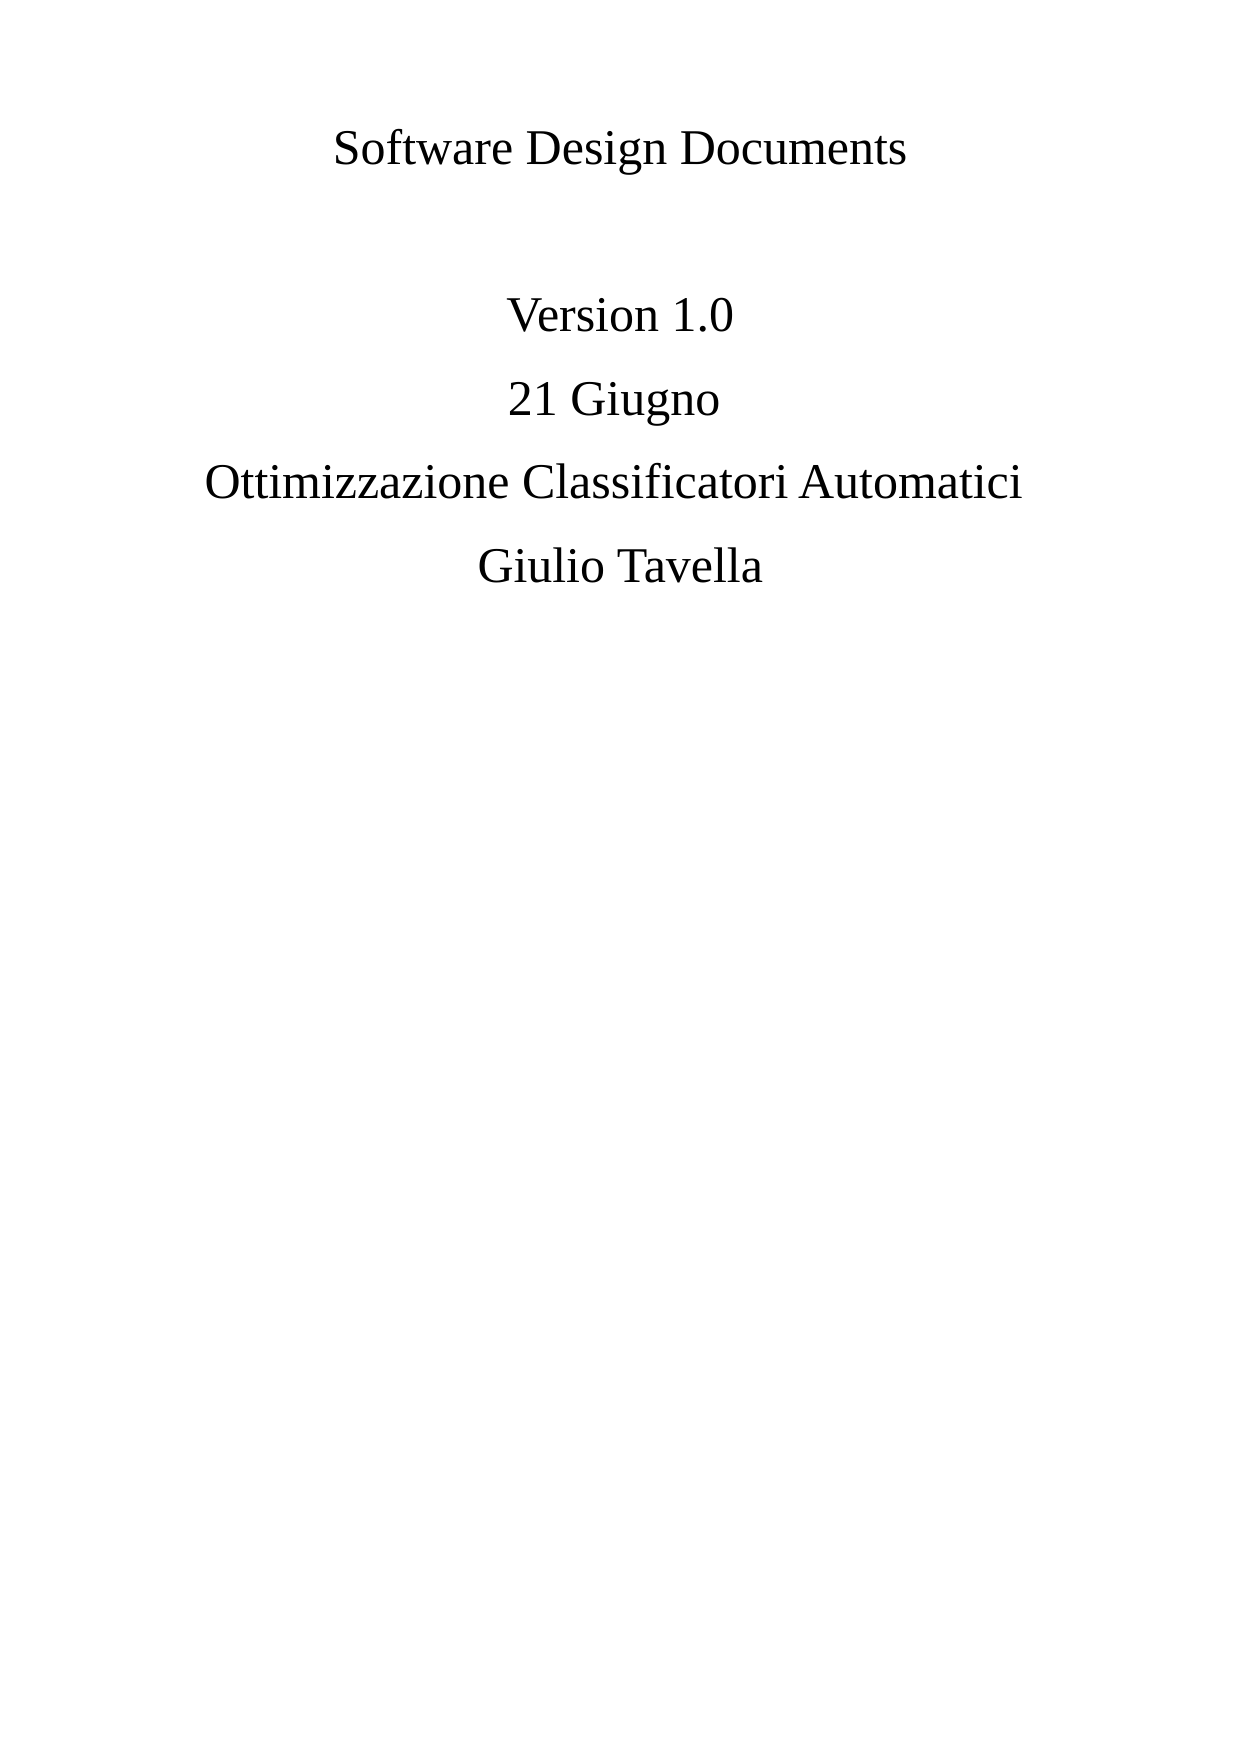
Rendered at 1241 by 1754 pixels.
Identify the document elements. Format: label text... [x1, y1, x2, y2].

text Software Design Documents [118, 118, 1122, 176]
text Version 1.0 [118, 285, 1122, 343]
text Ottimizzazione Classificatori Automatici [118, 452, 1122, 510]
text 21 Giugno [118, 369, 1122, 426]
text Giulio Tavella [118, 536, 1122, 593]
